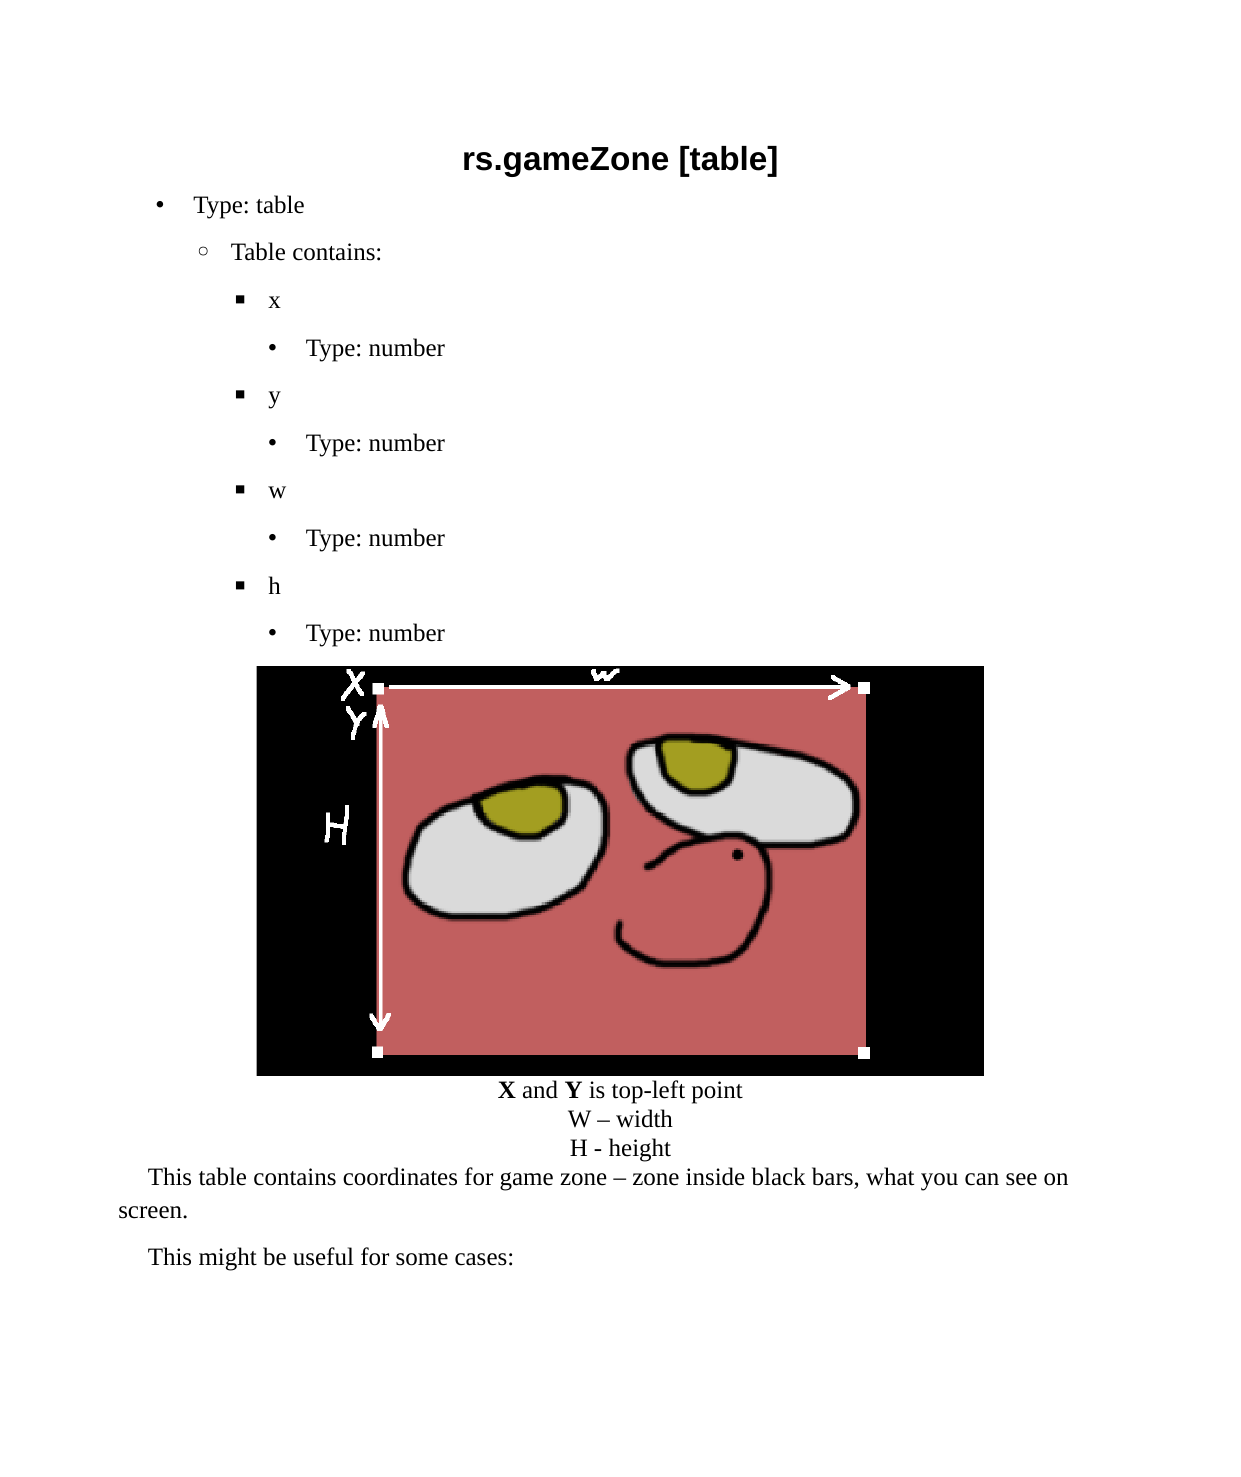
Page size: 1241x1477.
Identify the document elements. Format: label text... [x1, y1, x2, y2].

list Type: number [268, 523, 1122, 552]
table_header [984, 666, 1122, 1075]
list Type: number [268, 333, 1122, 361]
list Type: number [268, 618, 1122, 647]
subtitle rs.gameZone [table] [118, 139, 1122, 177]
list y [231, 380, 1122, 409]
list h [231, 571, 1122, 599]
list Table contains: [193, 237, 1122, 266]
list w [231, 476, 1122, 504]
list Type: number [268, 428, 1122, 457]
table_cell X and Y is top-left point W – width H - height [118, 1075, 1122, 1162]
text This might be useful for some cases: [118, 1242, 1122, 1271]
table_header [118, 666, 256, 1075]
text This table contains coordinates for game zone – zone inside black bars, what you can see on screen. [118, 1162, 1122, 1223]
list x [231, 285, 1122, 314]
picture [256, 666, 984, 1076]
list Type: table [156, 190, 1122, 219]
